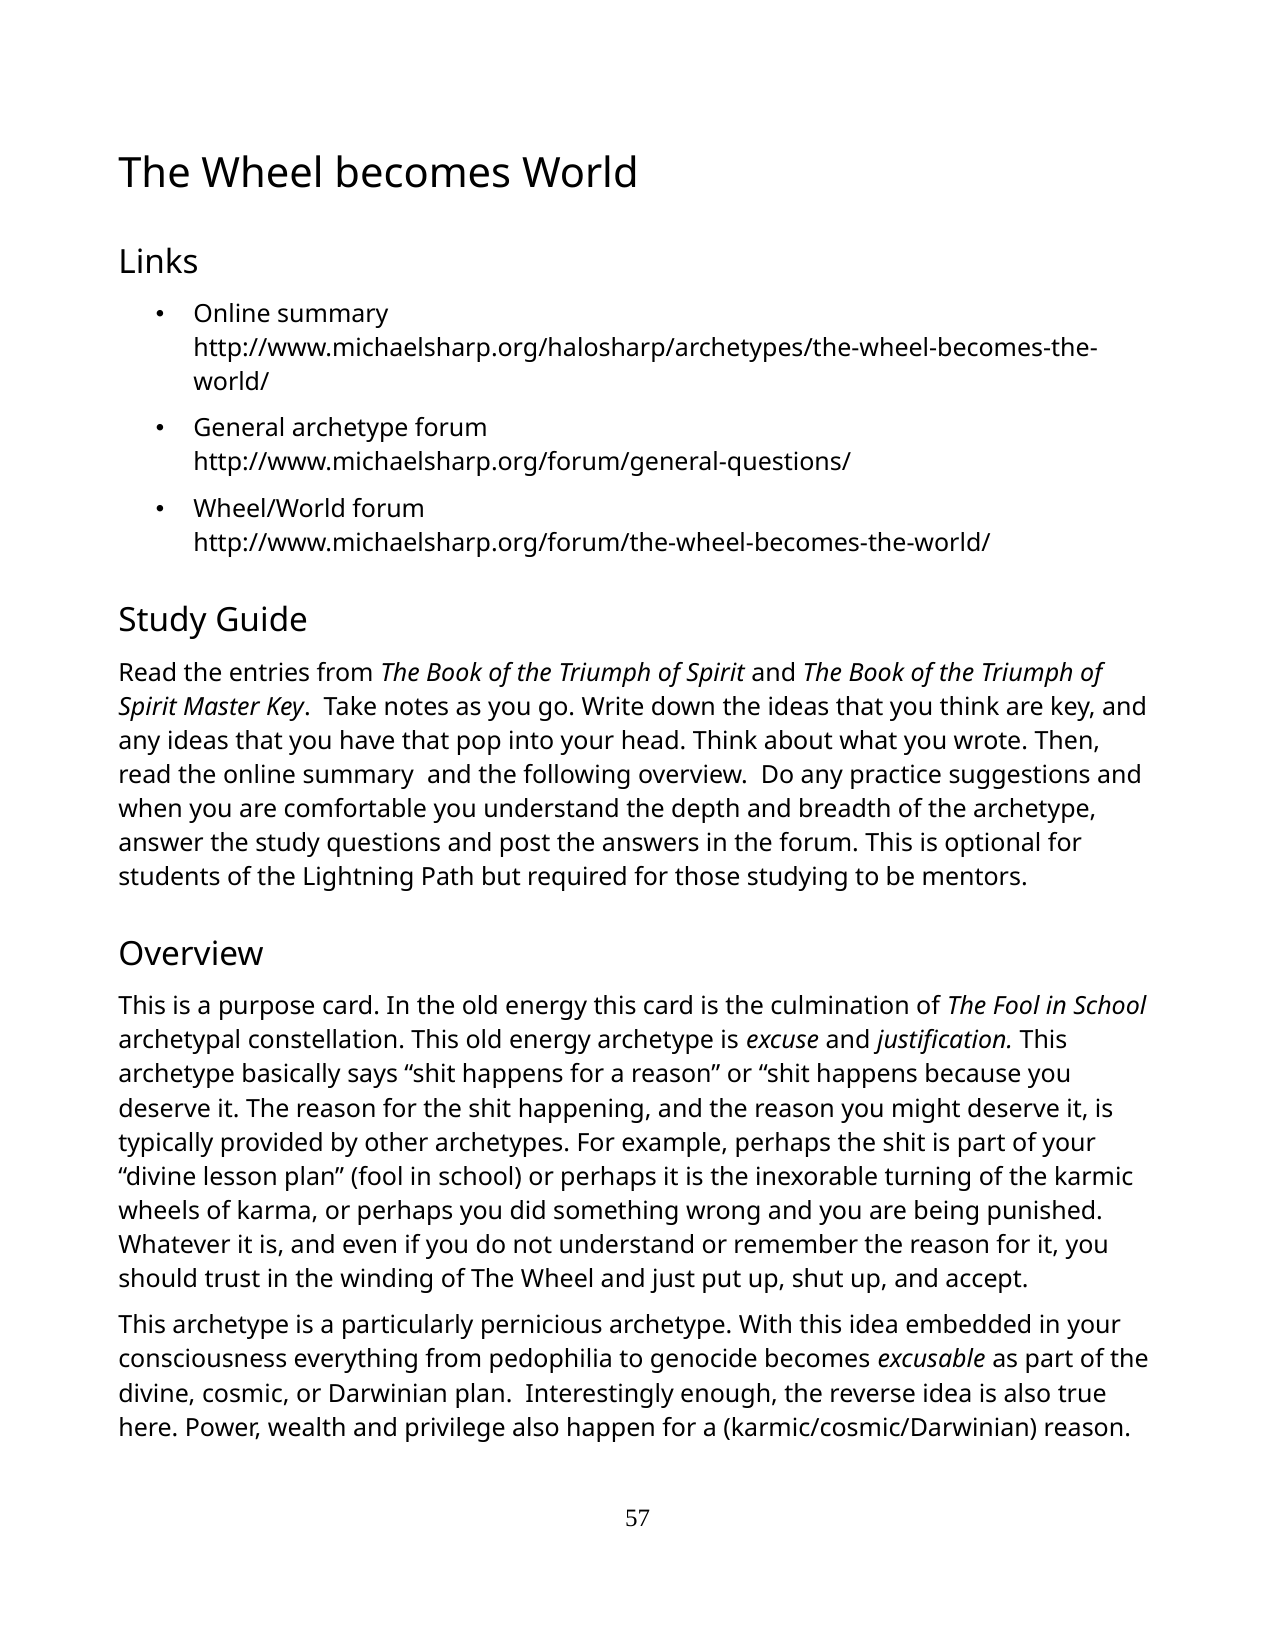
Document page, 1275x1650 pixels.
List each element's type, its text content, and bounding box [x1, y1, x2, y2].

list General archetype forum http://www.michaelsharp.org/forum/general-questions/ [156, 410, 1157, 478]
text This archetype is a particularly pernicious archetype. With this idea embedded in your consciousness everything from pedophilia to genocide becomes excusable as part of the divine, cosmic, or Darwinian plan. Interestingly enough, the reverse idea is also true here. Power, wealth and privilege also happen for a (karmic/cosmic/Darwinian) reason. [118, 1307, 1157, 1443]
subtitle Links [118, 237, 1157, 283]
list Online summary http://www.michaelsharp.org/halosharp/archetypes/the-wheel-becomes-the-world/ [156, 295, 1157, 397]
subtitle Study Guide [118, 596, 1157, 642]
text Read the entries from The Book of the Triumph of Spirit and The Book of the Triumph of Spirit Master Key. Take notes as you go. Write down the ideas that you think are key, and any ideas that you have that pop into your head. Think about what you wrote. Then, read the online summary and the following overview. Do any practice suggestions and when you are comfortable you understand the depth and breadth of the archetype, answer the study questions and post the answers in the forum. This is optional for students of the Lightning Path but required for those studying to be mentors. [118, 654, 1157, 893]
list Wheel/World forum http://www.michaelsharp.org/forum/the-wheel-becomes-the-world/ [156, 491, 1157, 559]
text This is a purpose card. In the old energy this card is the culmination of The Fool in School archetypal constellation. This old energy archetype is excuse and justification. This archetype basically says “shit happens for a reason” or “shit happens because you deserve it. The reason for the shit happening, and the reason you might deserve it, is typically provided by other archetypes. For example, perhaps the shit is part of your “divine lesson plan” (fool in school) or perhaps it is the inexorable turning of the karmic wheels of karma, or perhaps you did something wrong and you are being punished. Whatever it is, and even if you do not understand or remember the reason for it, you should trust in the winding of The Wheel and just put up, shut up, and accept. [118, 988, 1157, 1294]
subtitle The Wheel becomes World [118, 143, 1157, 200]
subtitle Overview [118, 930, 1157, 976]
